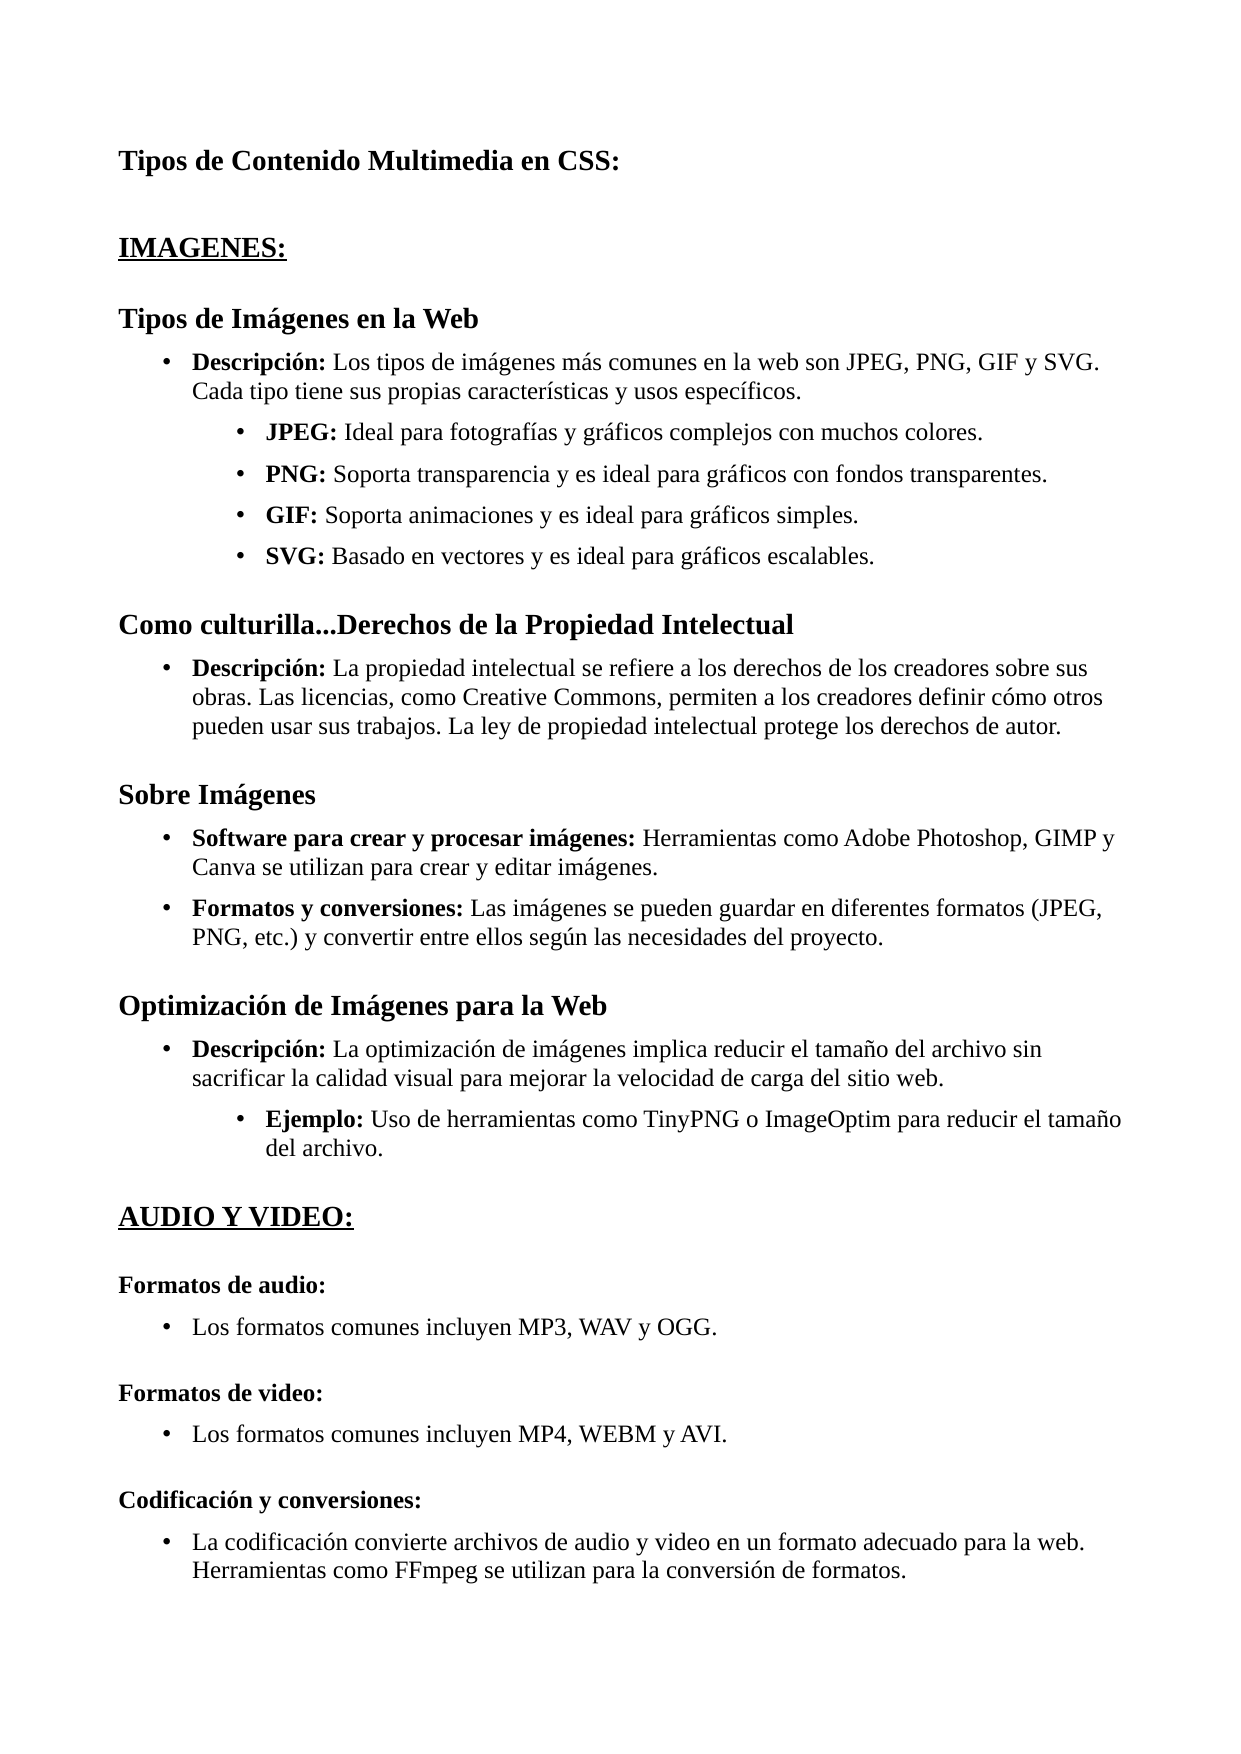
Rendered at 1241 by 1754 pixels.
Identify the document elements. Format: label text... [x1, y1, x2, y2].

list GIF: Soporta animaciones y es ideal para gráficos simples. [236, 500, 1122, 529]
list SVG: Basado en vectores y es ideal para gráficos escalables. [236, 541, 1122, 570]
list PNG: Soporta transparencia y es ideal para gráficos con fondos transparentes. [236, 459, 1122, 487]
subtitle Como culturilla...Derechos de la Propiedad Intelectual [118, 607, 1122, 641]
subtitle Formatos de audio: [118, 1270, 1122, 1299]
list Descripción: La optimización de imágenes implica reducir el tamaño del archivo sin sacrificar la calidad visual para mejorar la velocidad de carga del sitio web. [162, 1034, 1122, 1092]
subtitle Codificación y conversiones: [118, 1485, 1122, 1514]
list Software para crear y procesar imágenes: Herramientas como Adobe Photoshop, GIMP y Canva se utilizan para crear y editar imágenes. [162, 823, 1122, 881]
subtitle AUDIO Y VIDEO: [118, 1199, 1122, 1233]
list Ejemplo: Uso de herramientas como TinyPNG o ImageOptim para reducir el tamaño del archivo. [236, 1104, 1122, 1162]
list Los formatos comunes incluyen MP3, WAV y OGG. [162, 1312, 1122, 1340]
subtitle Tipos de Imágenes en la Web [118, 301, 1122, 335]
list Formatos y conversiones: Las imágenes se pueden guardar en diferentes formatos (JPEG, PNG, etc.) y convertir entre ellos según las necesidades del proyecto. [162, 893, 1122, 951]
list La codificación convierte archivos de audio y video en un formato adecuado para la web. Herramientas como FFmpeg se utilizan para la conversión de formatos. [162, 1527, 1122, 1584]
subtitle Tipos de Contenido Multimedia en CSS: [118, 143, 1122, 177]
subtitle Formatos de video: [118, 1378, 1122, 1407]
subtitle Sobre Imágenes [118, 777, 1122, 811]
list Los formatos comunes incluyen MP4, WEBM y AVI. [162, 1419, 1122, 1448]
text IMAGENES: [118, 230, 1122, 264]
subtitle Optimización de Imágenes para la Web [118, 988, 1122, 1022]
list Descripción: La propiedad intelectual se refiere a los derechos de los creadores sobre sus obras. Las licencias, como Creative Commons, permiten a los creadores definir cómo otros pueden usar sus trabajos. La ley de propiedad intelectual protege los derechos de autor. [162, 653, 1122, 740]
list Descripción: Los tipos de imágenes más comunes en la web son JPEG, PNG, GIF y SVG. Cada tipo tiene sus propias características y usos específicos. [162, 347, 1122, 405]
list JPEG: Ideal para fotografías y gráficos complejos con muchos colores. [236, 417, 1122, 446]
